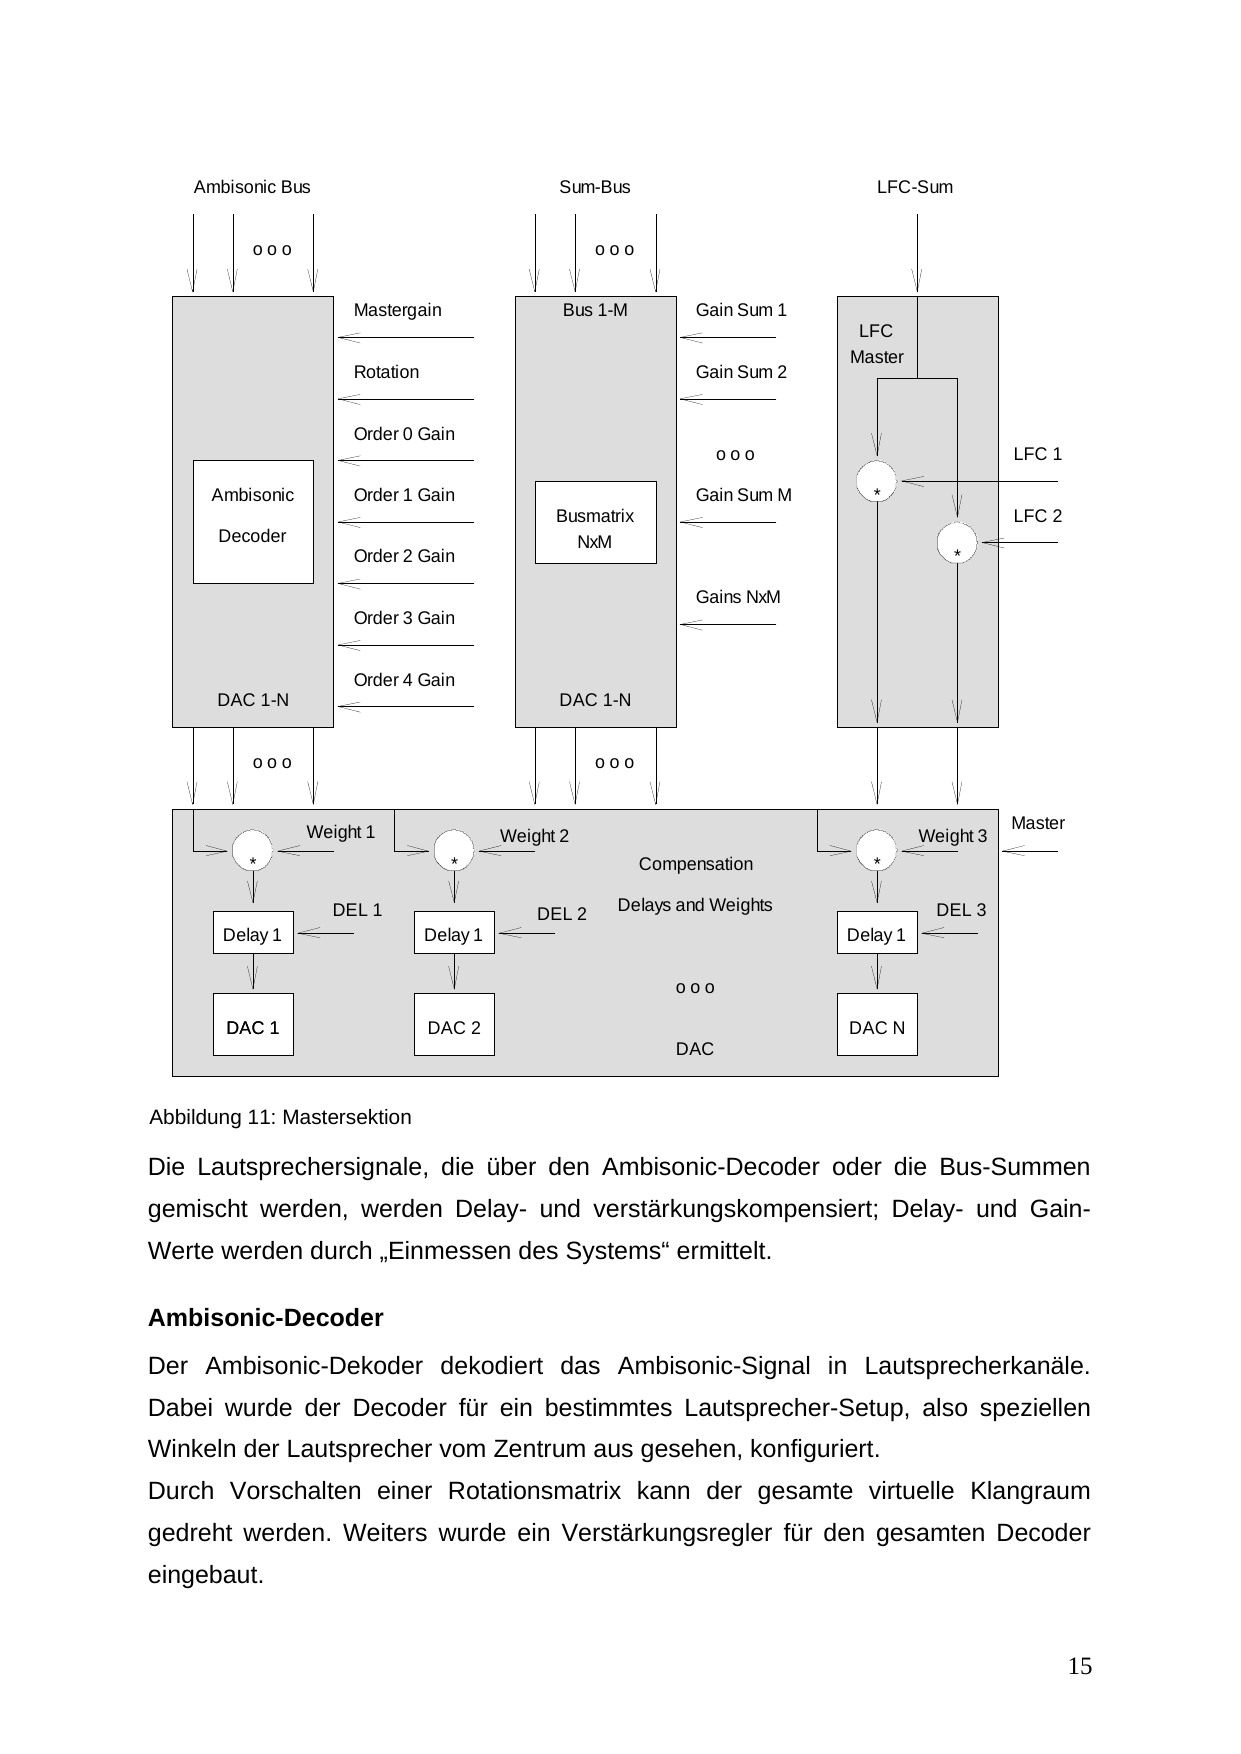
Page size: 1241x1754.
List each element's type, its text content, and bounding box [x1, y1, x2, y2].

text Durch Vorschalten einer Rotationsmatrix kann der gesamte virtuelle Klangraum gedreht werden. Weiters wurde ein Verstärkungsregler für den gesamten Decoder eingebaut. [148, 1477, 1092, 1589]
subtitle Ambisonic-Decoder [148, 1303, 1092, 1331]
text Abbildung 11: Mastersektion [149, 1106, 1091, 1129]
text Die Lautsprechersignale, die über den Ambisonic-Decoder oder die Bus-Summen gemischt werden, werden Delay- und verstärkungskompensiert; Delay- und Gain-Werte werden durch „Einmessen des Systems“ ermittelt. [148, 1139, 1092, 1264]
text [148, 148, 1092, 162]
text Der Ambisonic-Dekoder dekodiert das Ambisonic-Signal in Lautsprecherkanäle. Dabei wurde der Decoder für ein bestimmtes Lautsprecher-Setup, also speziellen Winkeln der Lautsprecher vom Zentrum aus gesehen, konfiguriert. [148, 1352, 1092, 1463]
